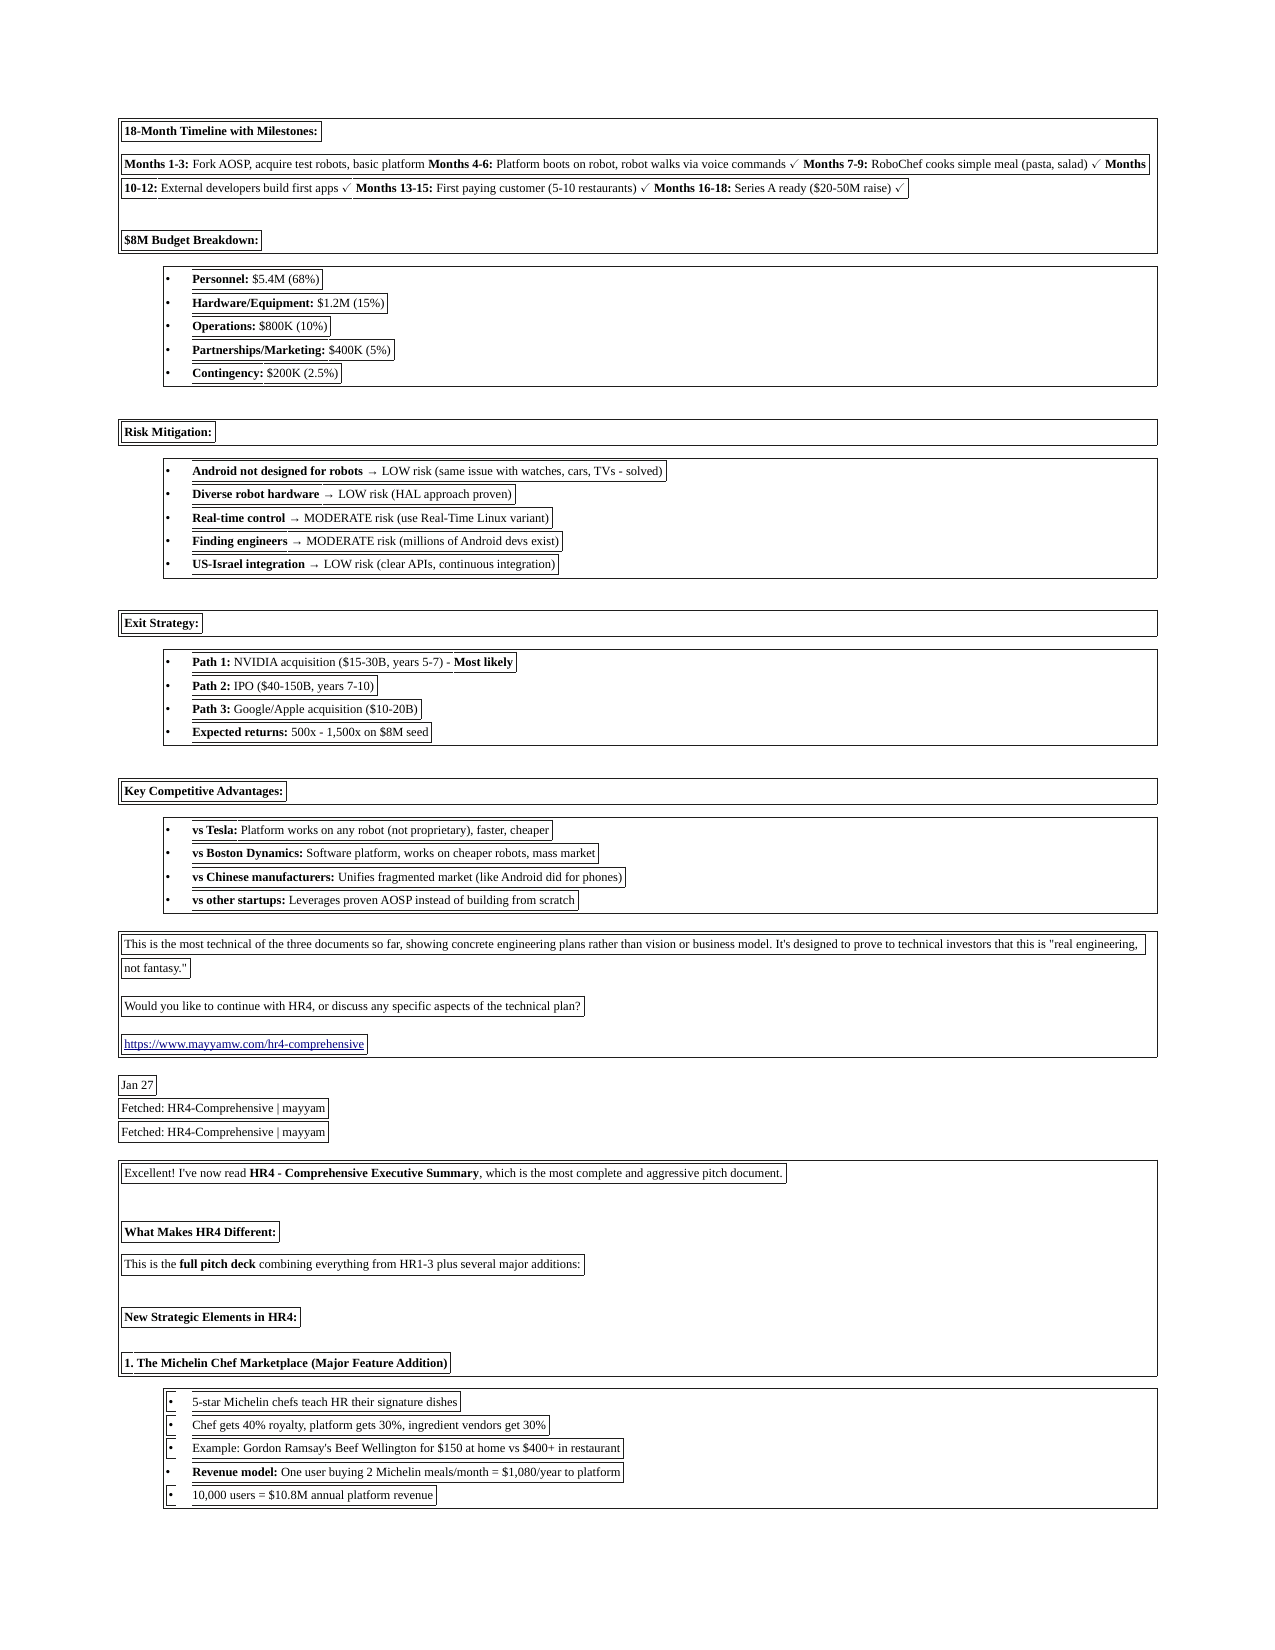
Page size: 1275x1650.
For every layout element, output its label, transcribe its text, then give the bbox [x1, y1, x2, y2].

list 10,000 users = $10.8M annual platform revenue [164, 1482, 1157, 1508]
text Months 1-3: Fork AOSP, acquire test robots, basic platform Months 4-6: Platform boots on robot, robot walks via voice commands ✓ Months 7-9: RoboChef cooks simple meal (pasta, salad) ✓ Months 10-12: External developers build first apps ✓ Months 13-15: First paying customer (5-10 restaurants) ✓ Months 16-18: Series A ready ($20-50M raise) ✓ [119, 151, 1157, 198]
subtitle Key Competitive Advantages: [119, 779, 1157, 804]
list Personnel: $5.4M (68%) [164, 267, 1157, 289]
list Path 1: NVIDIA acquisition ($15-30B, years 5-7) - Most likely [164, 650, 1157, 672]
text [329, 1121, 1157, 1142]
text Fetched: HR4-Comprehensive | mayyam [119, 1122, 328, 1142]
text https://www.mayyamw.com/hr4-comprehensive [119, 1031, 1157, 1057]
text [157, 1074, 1157, 1095]
text Would you like to continue with HR4, or discuss any specific aspects of the technical plan? [119, 992, 1157, 1016]
text Fetched: HR4-Comprehensive | mayyam [119, 1099, 328, 1118]
text This is the most technical of the three documents so far, showing concrete engineering plans rather than vision or business model. It's designed to prove to technical investors that this is "real engineering, not fantasy." [119, 932, 1157, 978]
text This is the full pitch deck combining everything from HR1-3 plus several major additions: [119, 1251, 1157, 1275]
list US-Israel integration → LOW risk (clear APIs, continuous integration) [164, 551, 1157, 578]
list Example: Gordon Ramsay's Beef Wellington for $150 at home vs $400+ in restaurant [164, 1435, 1157, 1458]
subtitle 1. The Michelin Chef Marketplace (Major Feature Addition) [119, 1349, 1157, 1376]
list Real-time control → MODERATE risk (use Real-Time Linux variant) [164, 504, 1157, 528]
list Operations: $800K (10%) [164, 313, 1157, 336]
text Excellent! I've now read HR4 - Comprehensive Executive Summary, which is the most complete and aggressive pitch document. [119, 1161, 1157, 1183]
list Revenue model: One user buying 2 Michelin meals/month = $1,080/year to platform [164, 1458, 1157, 1482]
list vs Tesla: Platform works on any robot (not proprietary), faster, cheaper [164, 818, 1157, 840]
list vs other startups: Leverages proven AOSP instead of building from scratch [164, 887, 1157, 913]
list Partnerships/Marketing: $400K (5%) [164, 336, 1157, 360]
subtitle 18-Month Timeline with Milestones: [119, 119, 1157, 142]
subtitle What Makes HR4 Different: [119, 1218, 1157, 1242]
list Contingency: $200K (2.5%) [164, 360, 1157, 386]
list Diverse robot hardware → LOW risk (HAL approach proven) [164, 481, 1157, 504]
list vs Chinese manufacturers: Unifies fragmented market (like Android did for phones) [164, 863, 1157, 887]
text [329, 1098, 1157, 1118]
subtitle New Strategic Elements in HR4: [119, 1304, 1157, 1327]
list Hardware/Equipment: $1.2M (15%) [164, 289, 1157, 313]
list Path 3: Google/Apple acquisition ($10-20B) [164, 696, 1157, 719]
subtitle Risk Mitigation: [119, 420, 1157, 445]
text Jan 27 [119, 1076, 156, 1095]
subtitle Exit Strategy: [119, 611, 1157, 636]
list Android not designed for robots → LOW risk (same issue with watches, cars, TVs - solved) [164, 459, 1157, 481]
list Chef gets 40% royalty, platform gets 30%, ingredient vendors get 30% [164, 1412, 1157, 1435]
list 5-star Michelin chefs teach HR their signature dishes [164, 1389, 1157, 1412]
list Expected returns: 500x - 1,500x on $8M seed [164, 719, 1157, 745]
list Finding engineers → MODERATE risk (millions of Android devs exist) [164, 528, 1157, 551]
list vs Boston Dynamics: Software platform, works on cheaper robots, mass market [164, 840, 1157, 863]
list Path 2: IPO ($40-150B, years 7-10) [164, 672, 1157, 696]
subtitle $8M Budget Breakdown: [119, 227, 1157, 253]
